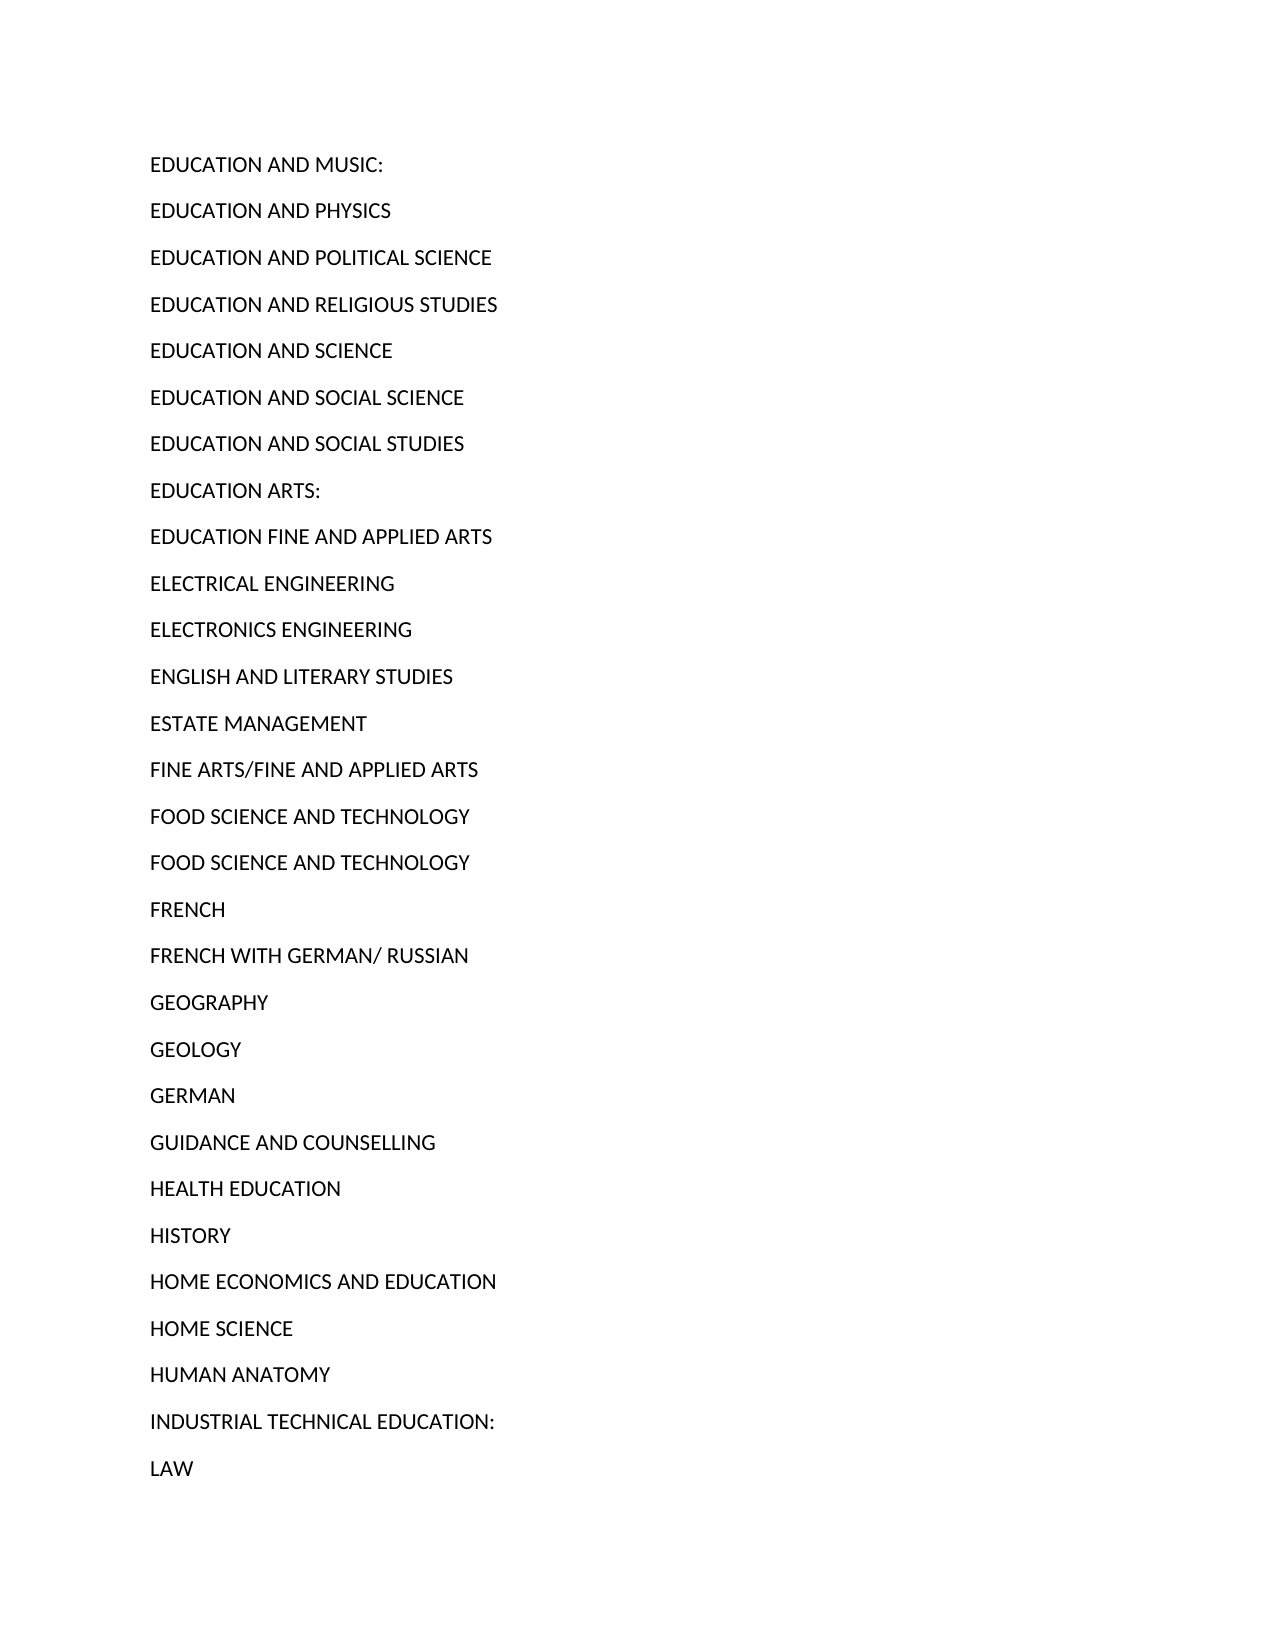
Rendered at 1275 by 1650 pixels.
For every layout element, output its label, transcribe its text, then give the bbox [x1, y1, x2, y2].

text FRENCH [150, 895, 1125, 923]
text HEALTH EDUCATION [150, 1174, 1125, 1202]
text EDUCATION AND RELIGIOUS STUDIES [150, 290, 1125, 318]
text GERMAN [150, 1081, 1125, 1109]
text HOME SCIENCE [150, 1314, 1125, 1342]
text HISTORY [150, 1221, 1125, 1249]
text EDUCATION ARTS: [150, 476, 1125, 504]
text ELECTRONICS ENGINEERING [150, 616, 1125, 644]
text ELECTRICAL ENGINEERING [150, 569, 1125, 597]
text FINE ARTS/FINE AND APPLIED ARTS [150, 755, 1125, 783]
text INDUSTRIAL TECHNICAL EDUCATION: [150, 1407, 1125, 1435]
text EDUCATION AND SOCIAL STUDIES [150, 429, 1125, 457]
text FOOD SCIENCE AND TECHNOLOGY [150, 848, 1125, 876]
text LAW [150, 1454, 1125, 1482]
text GUIDANCE AND COUNSELLING [150, 1128, 1125, 1156]
text EDUCATION AND SCIENCE [150, 336, 1125, 364]
text EDUCATION AND MUSIC: [150, 150, 1125, 178]
text EDUCATION AND PHYSICS [150, 197, 1125, 224]
text HUMAN ANATOMY [150, 1361, 1125, 1389]
text EDUCATION AND SOCIAL SCIENCE [150, 383, 1125, 411]
text FOOD SCIENCE AND TECHNOLOGY [150, 802, 1125, 830]
text ESTATE MANAGEMENT [150, 709, 1125, 737]
text HOME ECONOMICS AND EDUCATION [150, 1267, 1125, 1296]
text EDUCATION AND POLITICAL SCIENCE [150, 243, 1125, 271]
text FRENCH WITH GERMAN/ RUSSIAN [150, 942, 1125, 969]
text ENGLISH AND LITERARY STUDIES [150, 662, 1125, 690]
text GEOGRAPHY [150, 988, 1125, 1016]
text EDUCATION FINE AND APPLIED ARTS [150, 522, 1125, 551]
text GEOLOGY [150, 1035, 1125, 1063]
